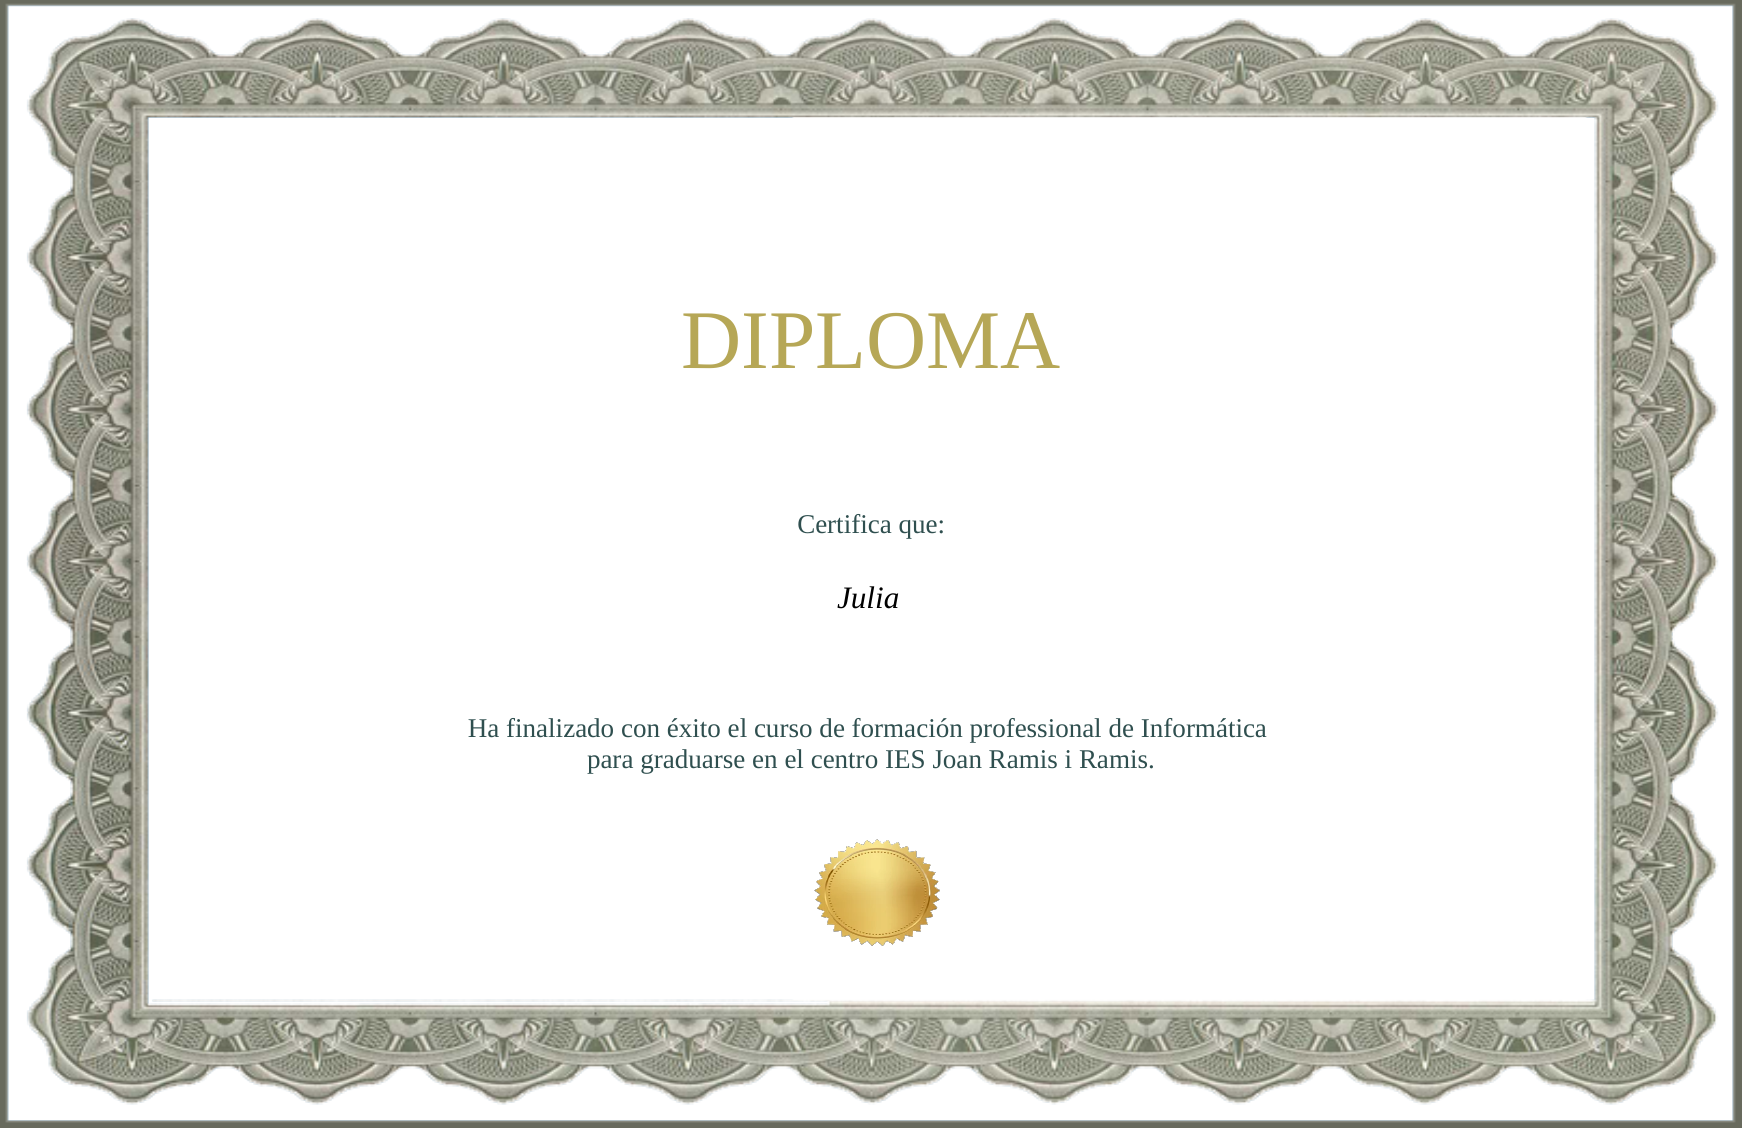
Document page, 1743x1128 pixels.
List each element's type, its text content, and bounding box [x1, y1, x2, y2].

text Julia [704, 579, 1035, 615]
text para graduarse en el centro IES Joan Ramis i Ramis. [118, 744, 1624, 775]
picture [0, 0, 1742, 1128]
text Ha finalizado con éxito el curso de formación professional de Informática [118, 712, 1624, 744]
text DIPLOMA [118, 291, 1624, 386]
text Certifica que: [118, 509, 1624, 540]
